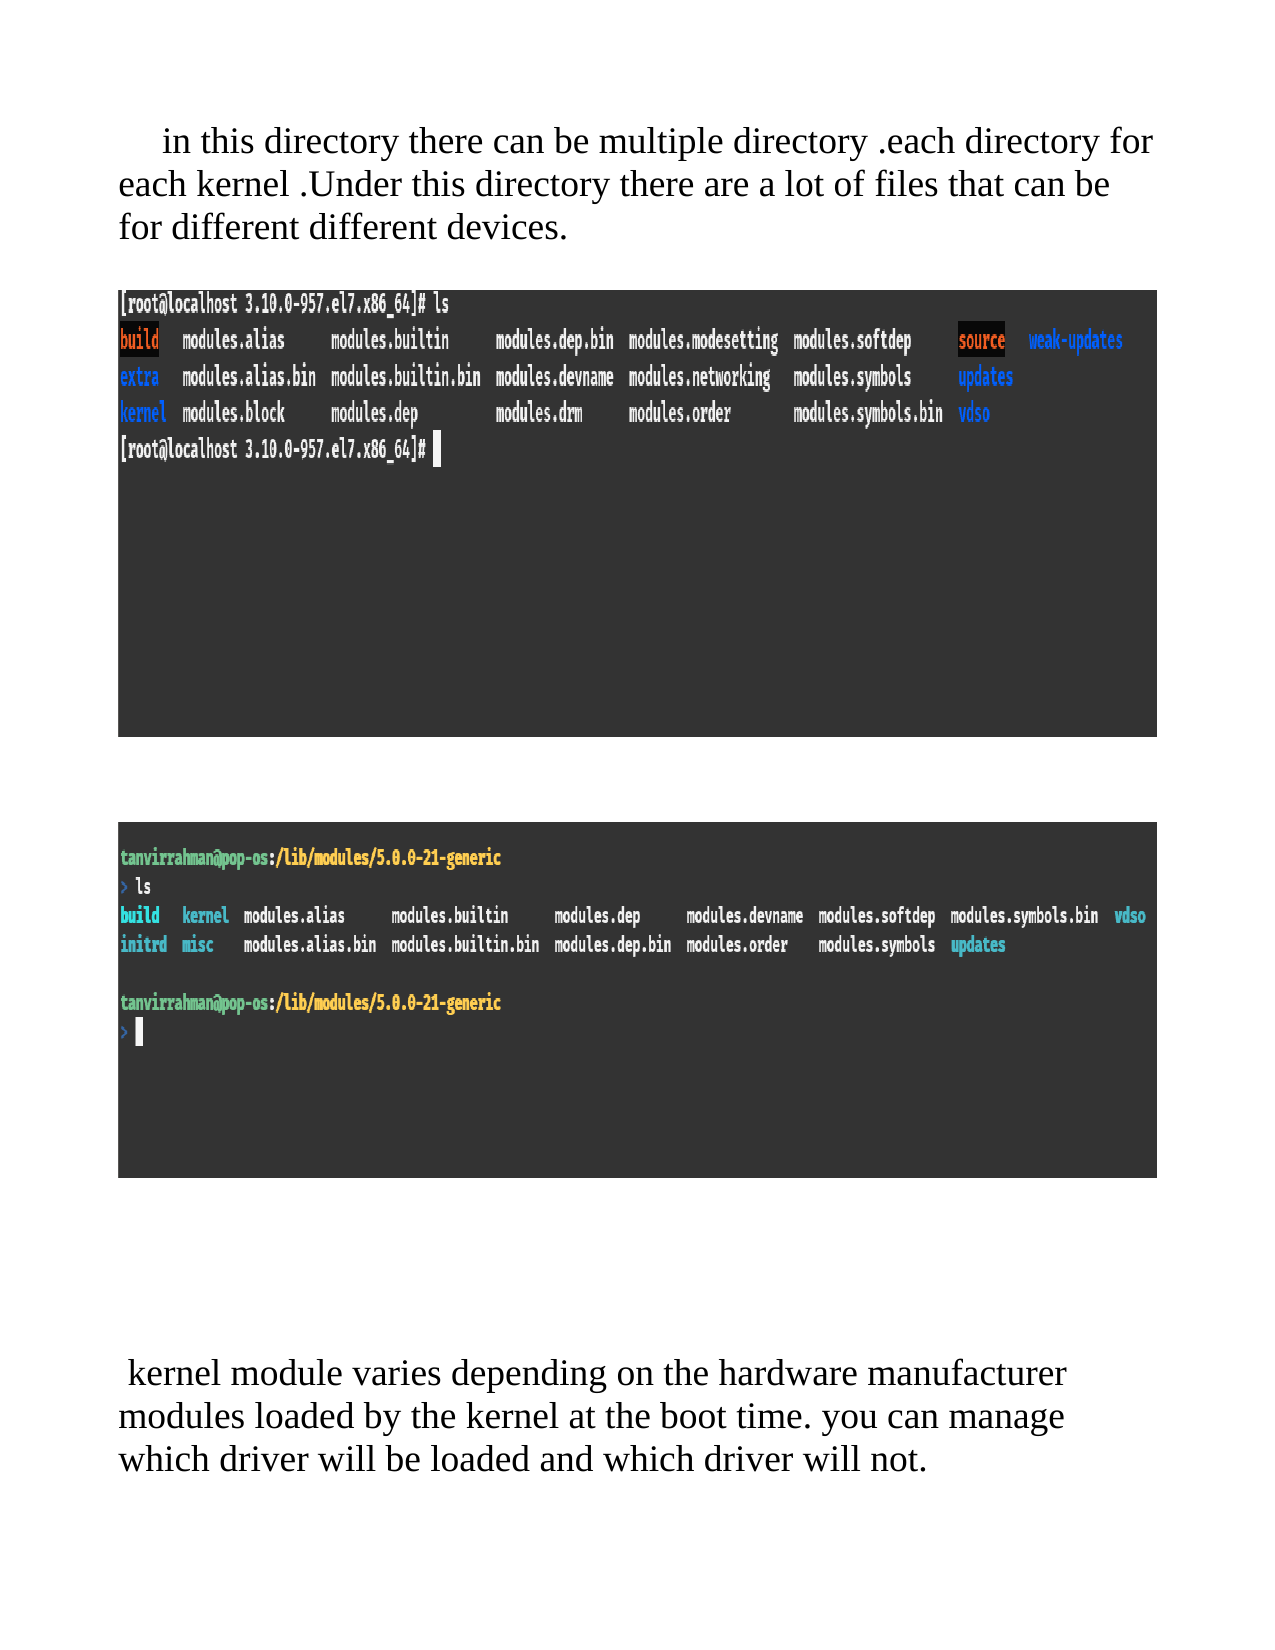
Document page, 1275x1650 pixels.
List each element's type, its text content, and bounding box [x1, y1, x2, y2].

text in this directory there can be multiple directory .each directory for each kernel .Under this directory there are a lot of files that can be for different different devices. [118, 118, 1157, 247]
picture [118, 822, 1157, 1178]
text kernel module varies depending on the hardware manufacturer modules loaded by the kernel at the boot time. you can manage which driver will be loaded and which driver will not. [118, 1350, 1157, 1480]
picture [118, 290, 1157, 737]
